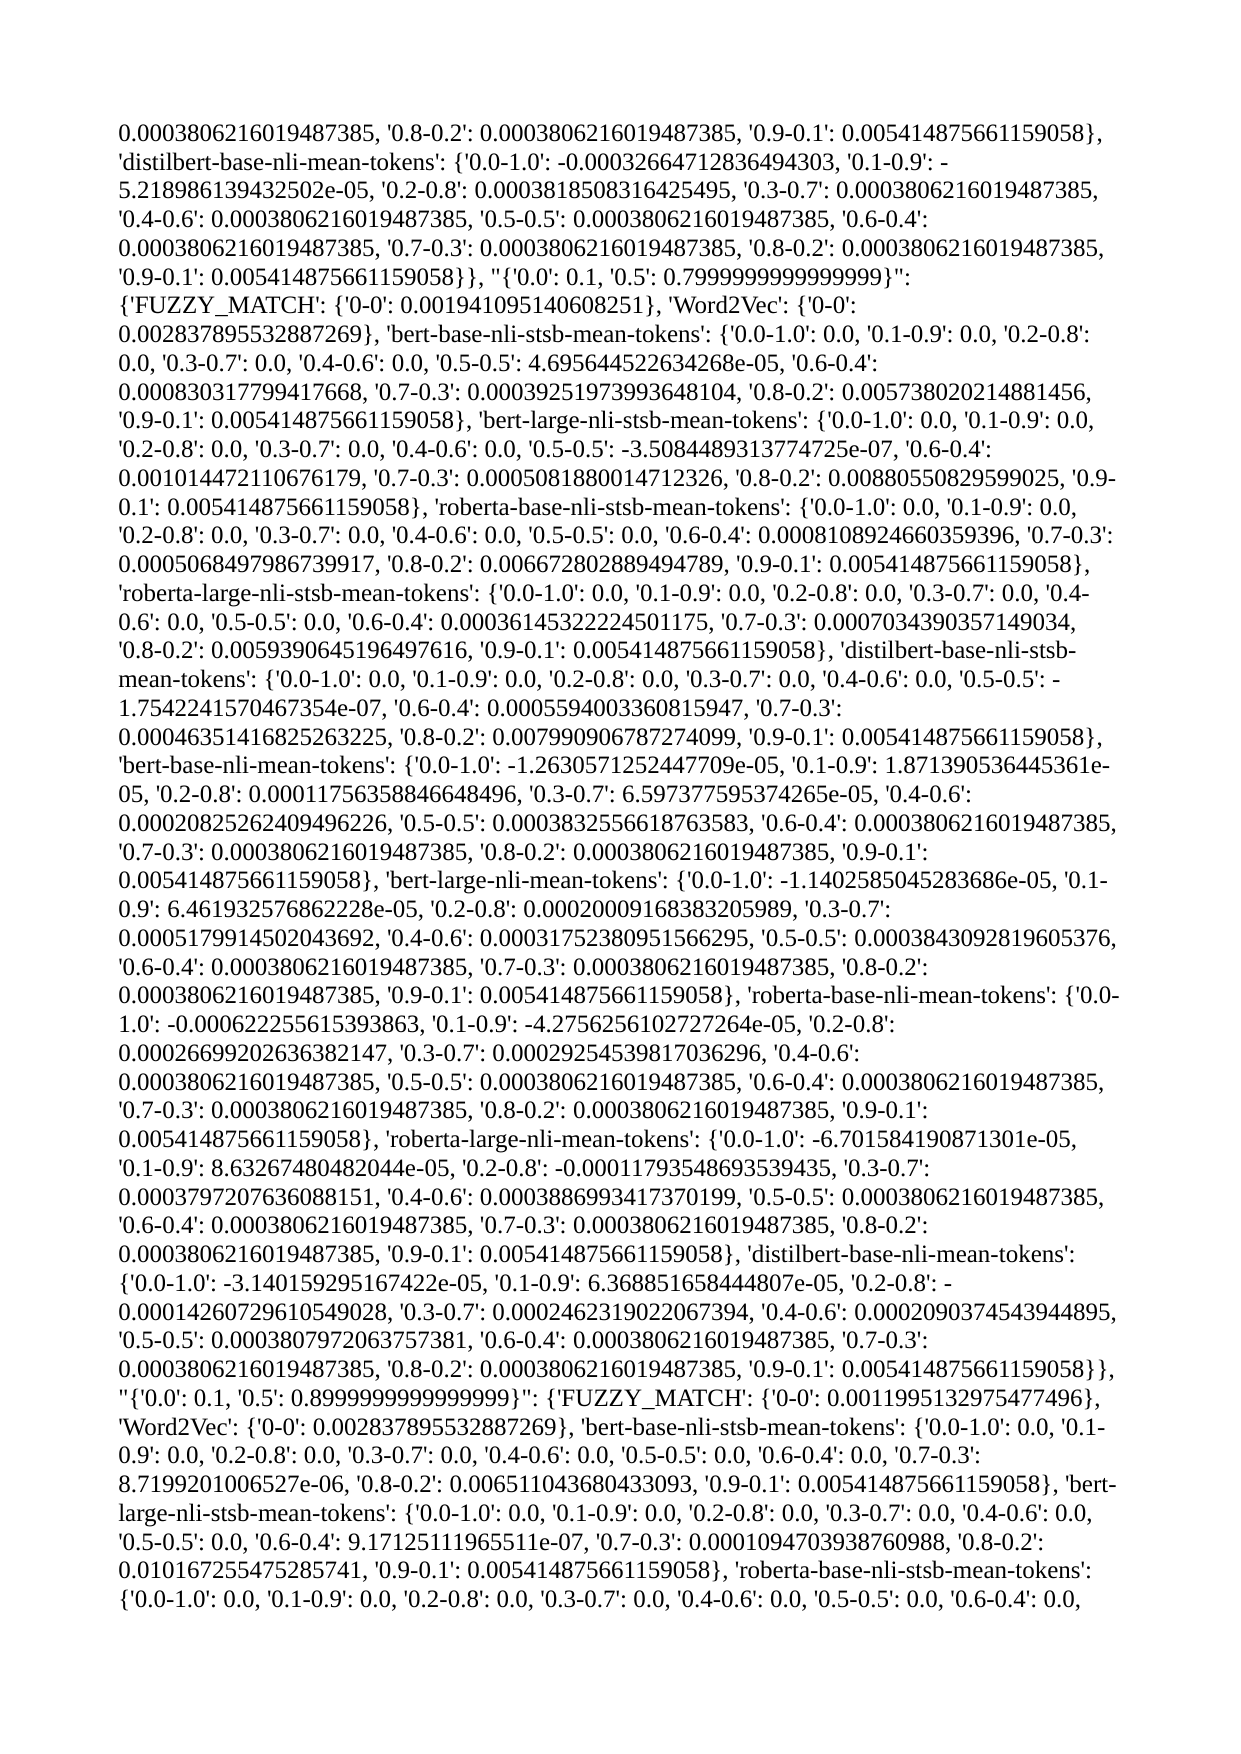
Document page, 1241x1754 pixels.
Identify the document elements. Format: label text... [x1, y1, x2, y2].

text 0.0003806216019487385, '0.8-0.2': 0.0003806216019487385, '0.9-0.1': 0.005414875661159058}, 'distilbert-base-nli-mean-tokens': {'0.0-1.0': -0.00032664712836494303, '0.1-0.9': -5.218986139432502e-05, '0.2-0.8': 0.0003818508316425495, '0.3-0.7': 0.0003806216019487385, '0.4-0.6': 0.0003806216019487385, '0.5-0.5': 0.0003806216019487385, '0.6-0.4': 0.0003806216019487385, '0.7-0.3': 0.0003806216019487385, '0.8-0.2': 0.0003806216019487385, '0.9-0.1': 0.005414875661159058}}, "{'0.0': 0.1, '0.5': 0.7999999999999999}": {'FUZZY_MATCH': {'0-0': 0.001941095140608251}, 'Word2Vec': {'0-0': 0.002837895532887269}, 'bert-base-nli-stsb-mean-tokens': {'0.0-1.0': 0.0, '0.1-0.9': 0.0, '0.2-0.8': 0.0, '0.3-0.7': 0.0, '0.4-0.6': 0.0, '0.5-0.5': 4.695644522634268e-05, '0.6-0.4': 0.000830317799417668, '0.7-0.3': 0.00039251973993648104, '0.8-0.2': 0.005738020214881456, '0.9-0.1': 0.005414875661159058}, 'bert-large-nli-stsb-mean-tokens': {'0.0-1.0': 0.0, '0.1-0.9': 0.0, '0.2-0.8': 0.0, '0.3-0.7': 0.0, '0.4-0.6': 0.0, '0.5-0.5': -3.5084489313774725e-07, '0.6-0.4': 0.001014472110676179, '0.7-0.3': 0.0005081880014712326, '0.8-0.2': 0.00880550829599025, '0.9-0.1': 0.005414875661159058}, 'roberta-base-nli-stsb-mean-tokens': {'0.0-1.0': 0.0, '0.1-0.9': 0.0, '0.2-0.8': 0.0, '0.3-0.7': 0.0, '0.4-0.6': 0.0, '0.5-0.5': 0.0, '0.6-0.4': 0.0008108924660359396, '0.7-0.3': 0.0005068497986739917, '0.8-0.2': 0.006672802889494789, '0.9-0.1': 0.005414875661159058}, 'roberta-large-nli-stsb-mean-tokens': {'0.0-1.0': 0.0, '0.1-0.9': 0.0, '0.2-0.8': 0.0, '0.3-0.7': 0.0, '0.4-0.6': 0.0, '0.5-0.5': 0.0, '0.6-0.4': 0.00036145322224501175, '0.7-0.3': 0.0007034390357149034, '0.8-0.2': 0.0059390645196497616, '0.9-0.1': 0.005414875661159058}, 'distilbert-base-nli-stsb-mean-tokens': {'0.0-1.0': 0.0, '0.1-0.9': 0.0, '0.2-0.8': 0.0, '0.3-0.7': 0.0, '0.4-0.6': 0.0, '0.5-0.5': -1.7542241570467354e-07, '0.6-0.4': 0.0005594003360815947, '0.7-0.3': 0.00046351416825263225, '0.8-0.2': 0.007990906787274099, '0.9-0.1': 0.005414875661159058}, 'bert-base-nli-mean-tokens': {'0.0-1.0': -1.2630571252447709e-05, '0.1-0.9': 1.871390536445361e-05, '0.2-0.8': 0.00011756358846648496, '0.3-0.7': 6.597377595374265e-05, '0.4-0.6': 0.00020825262409496226, '0.5-0.5': 0.0003832556618763583, '0.6-0.4': 0.0003806216019487385, '0.7-0.3': 0.0003806216019487385, '0.8-0.2': 0.0003806216019487385, '0.9-0.1': 0.005414875661159058}, 'bert-large-nli-mean-tokens': {'0.0-1.0': -1.1402585045283686e-05, '0.1-0.9': 6.461932576862228e-05, '0.2-0.8': 0.00020009168383205989, '0.3-0.7': 0.0005179914502043692, '0.4-0.6': 0.00031752380951566295, '0.5-0.5': 0.0003843092819605376, '0.6-0.4': 0.0003806216019487385, '0.7-0.3': 0.0003806216019487385, '0.8-0.2': 0.0003806216019487385, '0.9-0.1': 0.005414875661159058}, 'roberta-base-nli-mean-tokens': {'0.0-1.0': -0.000622255615393863, '0.1-0.9': -4.2756256102727264e-05, '0.2-0.8': 0.00026699202636382147, '0.3-0.7': 0.00029254539817036296, '0.4-0.6': 0.0003806216019487385, '0.5-0.5': 0.0003806216019487385, '0.6-0.4': 0.0003806216019487385, '0.7-0.3': 0.0003806216019487385, '0.8-0.2': 0.0003806216019487385, '0.9-0.1': 0.005414875661159058}, 'roberta-large-nli-mean-tokens': {'0.0-1.0': -6.701584190871301e-05, '0.1-0.9': 8.63267480482044e-05, '0.2-0.8': -0.00011793548693539435, '0.3-0.7': 0.0003797207636088151, '0.4-0.6': 0.0003886993417370199, '0.5-0.5': 0.0003806216019487385, '0.6-0.4': 0.0003806216019487385, '0.7-0.3': 0.0003806216019487385, '0.8-0.2': 0.0003806216019487385, '0.9-0.1': 0.005414875661159058}, 'distilbert-base-nli-mean-tokens': {'0.0-1.0': -3.140159295167422e-05, '0.1-0.9': 6.368851658444807e-05, '0.2-0.8': -0.00014260729610549028, '0.3-0.7': 0.0002462319022067394, '0.4-0.6': 0.0002090374543944895, '0.5-0.5': 0.0003807972063757381, '0.6-0.4': 0.0003806216019487385, '0.7-0.3': 0.0003806216019487385, '0.8-0.2': 0.0003806216019487385, '0.9-0.1': 0.005414875661159058}}, "{'0.0': 0.1, '0.5': 0.8999999999999999}": {'FUZZY_MATCH': {'0-0': 0.0011995132975477496}, 'Word2Vec': {'0-0': 0.002837895532887269}, 'bert-base-nli-stsb-mean-tokens': {'0.0-1.0': 0.0, '0.1-0.9': 0.0, '0.2-0.8': 0.0, '0.3-0.7': 0.0, '0.4-0.6': 0.0, '0.5-0.5': 0.0, '0.6-0.4': 0.0, '0.7-0.3': 8.7199201006527e-06, '0.8-0.2': 0.006511043680433093, '0.9-0.1': 0.005414875661159058}, 'bert-large-nli-stsb-mean-tokens': {'0.0-1.0': 0.0, '0.1-0.9': 0.0, '0.2-0.8': 0.0, '0.3-0.7': 0.0, '0.4-0.6': 0.0, '0.5-0.5': 0.0, '0.6-0.4': 9.17125111965511e-07, '0.7-0.3': 0.0001094703938760988, '0.8-0.2': 0.010167255475285741, '0.9-0.1': 0.005414875661159058}, 'roberta-base-nli-stsb-mean-tokens': {'0.0-1.0': 0.0, '0.1-0.9': 0.0, '0.2-0.8': 0.0, '0.3-0.7': 0.0, '0.4-0.6': 0.0, '0.5-0.5': 0.0, '0.6-0.4': 0.0, [118, 118, 1122, 1613]
